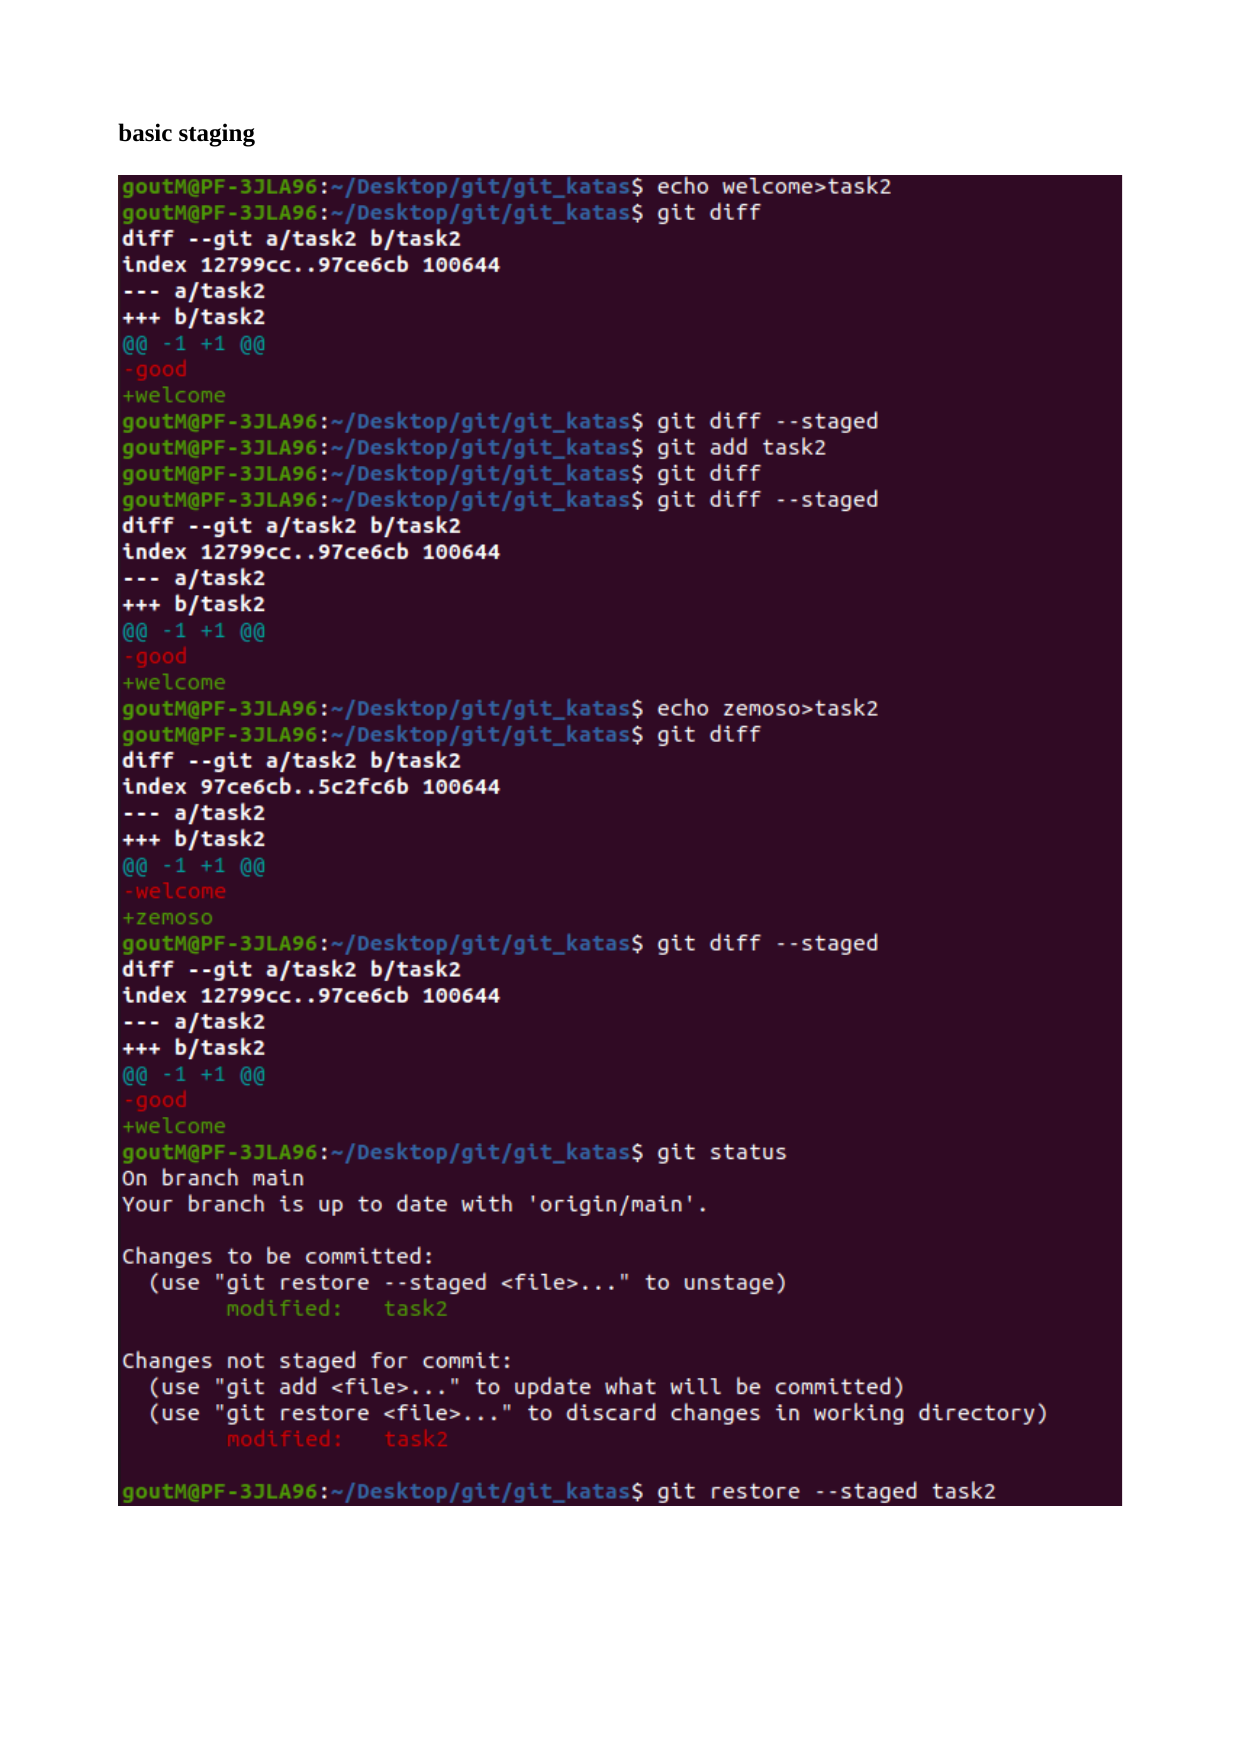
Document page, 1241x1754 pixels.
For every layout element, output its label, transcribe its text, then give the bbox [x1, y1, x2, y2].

picture [118, 175, 1123, 1506]
text basic staging [118, 118, 1122, 147]
